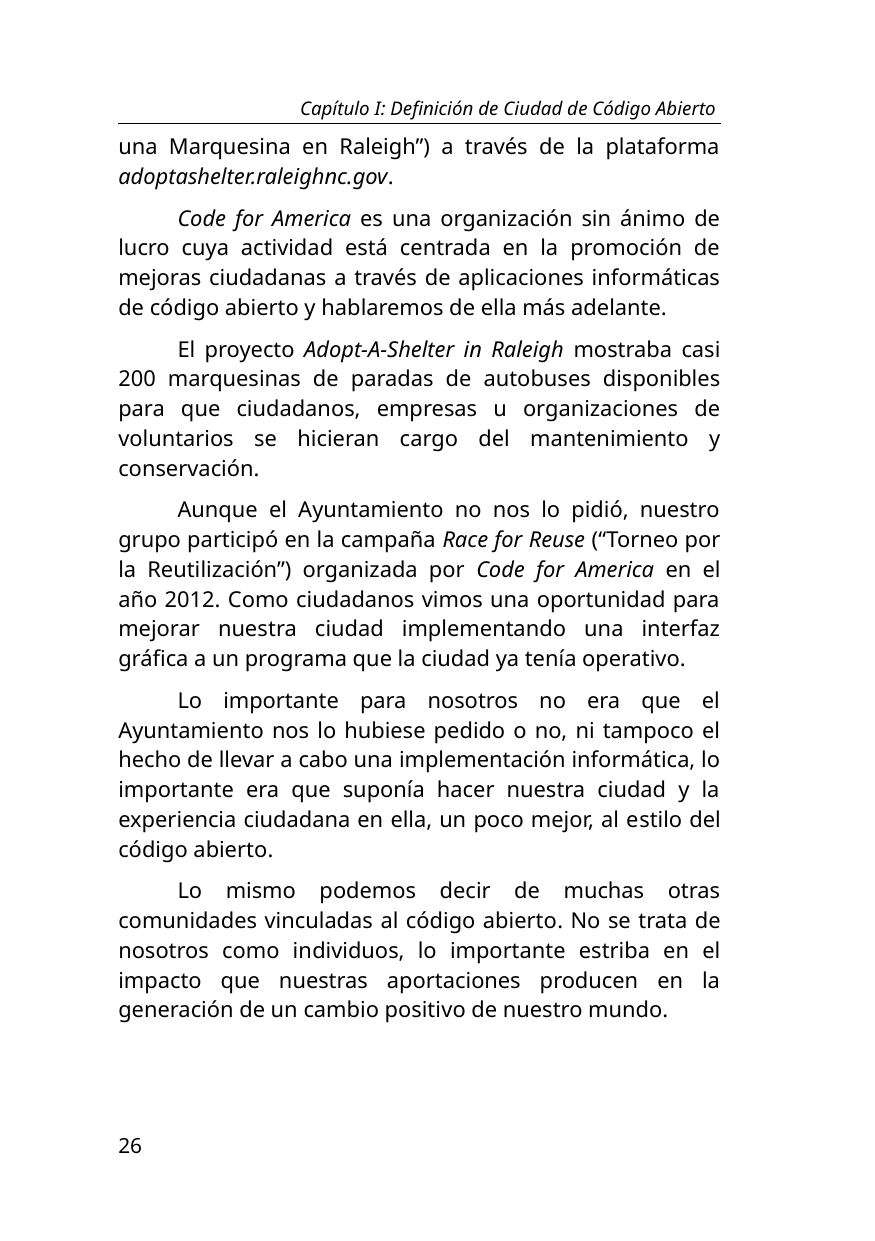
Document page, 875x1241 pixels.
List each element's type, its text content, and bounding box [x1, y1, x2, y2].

text Lo mismo podemos decir de muchas otras comunidades vinculadas al código abierto. No se trata de nosotros como in­dividuos, lo importante estriba en el impacto que nuestras aportaciones producen en la generación de un cambio positi­vo de nuestro mundo. [118, 875, 721, 1024]
text El proyecto Adopt-A-Shelter in Raleigh mostraba casi 200 marquesinas de paradas de autobuses disponibles para que ciudadanos, empresas u organizaciones de voluntarios se hi­cieran cargo del mantenimiento y conservación. [118, 333, 721, 482]
text una Marquesina en Raleigh”) a través de la plataforma adoptashelter.raleighnc.gov. [118, 131, 721, 191]
text Lo importante para nosotros no era que el Ayuntamien­to nos lo hubiese pedido o no, ni tampoco el hecho de llevar a cabo una implementación informática, lo importante era que suponía hacer nuestra ciudad y la experiencia ciudadana en ella, un poco mejor, al estilo del código abierto. [118, 685, 721, 863]
text Aunque el Ayuntamiento no nos lo pidió, nuestro grupo participó en la campaña Race for Reuse (“Torneo por la Reuti­lización”) organizada por Code for America en el año 2012. Como ciudadanos vimos una oportunidad para mejorar nues­tra ciudad implementando una interfaz gráfica a un programa que la ciudad ya tenía operativo. [118, 494, 721, 673]
text Code for America es una organización sin ánimo de lu­cro cuya actividad está centrada en la promoción de mejoras ciudadanas a través de aplicaciones informáticas de código abierto y hablaremos de ella más adelante. [118, 203, 721, 322]
